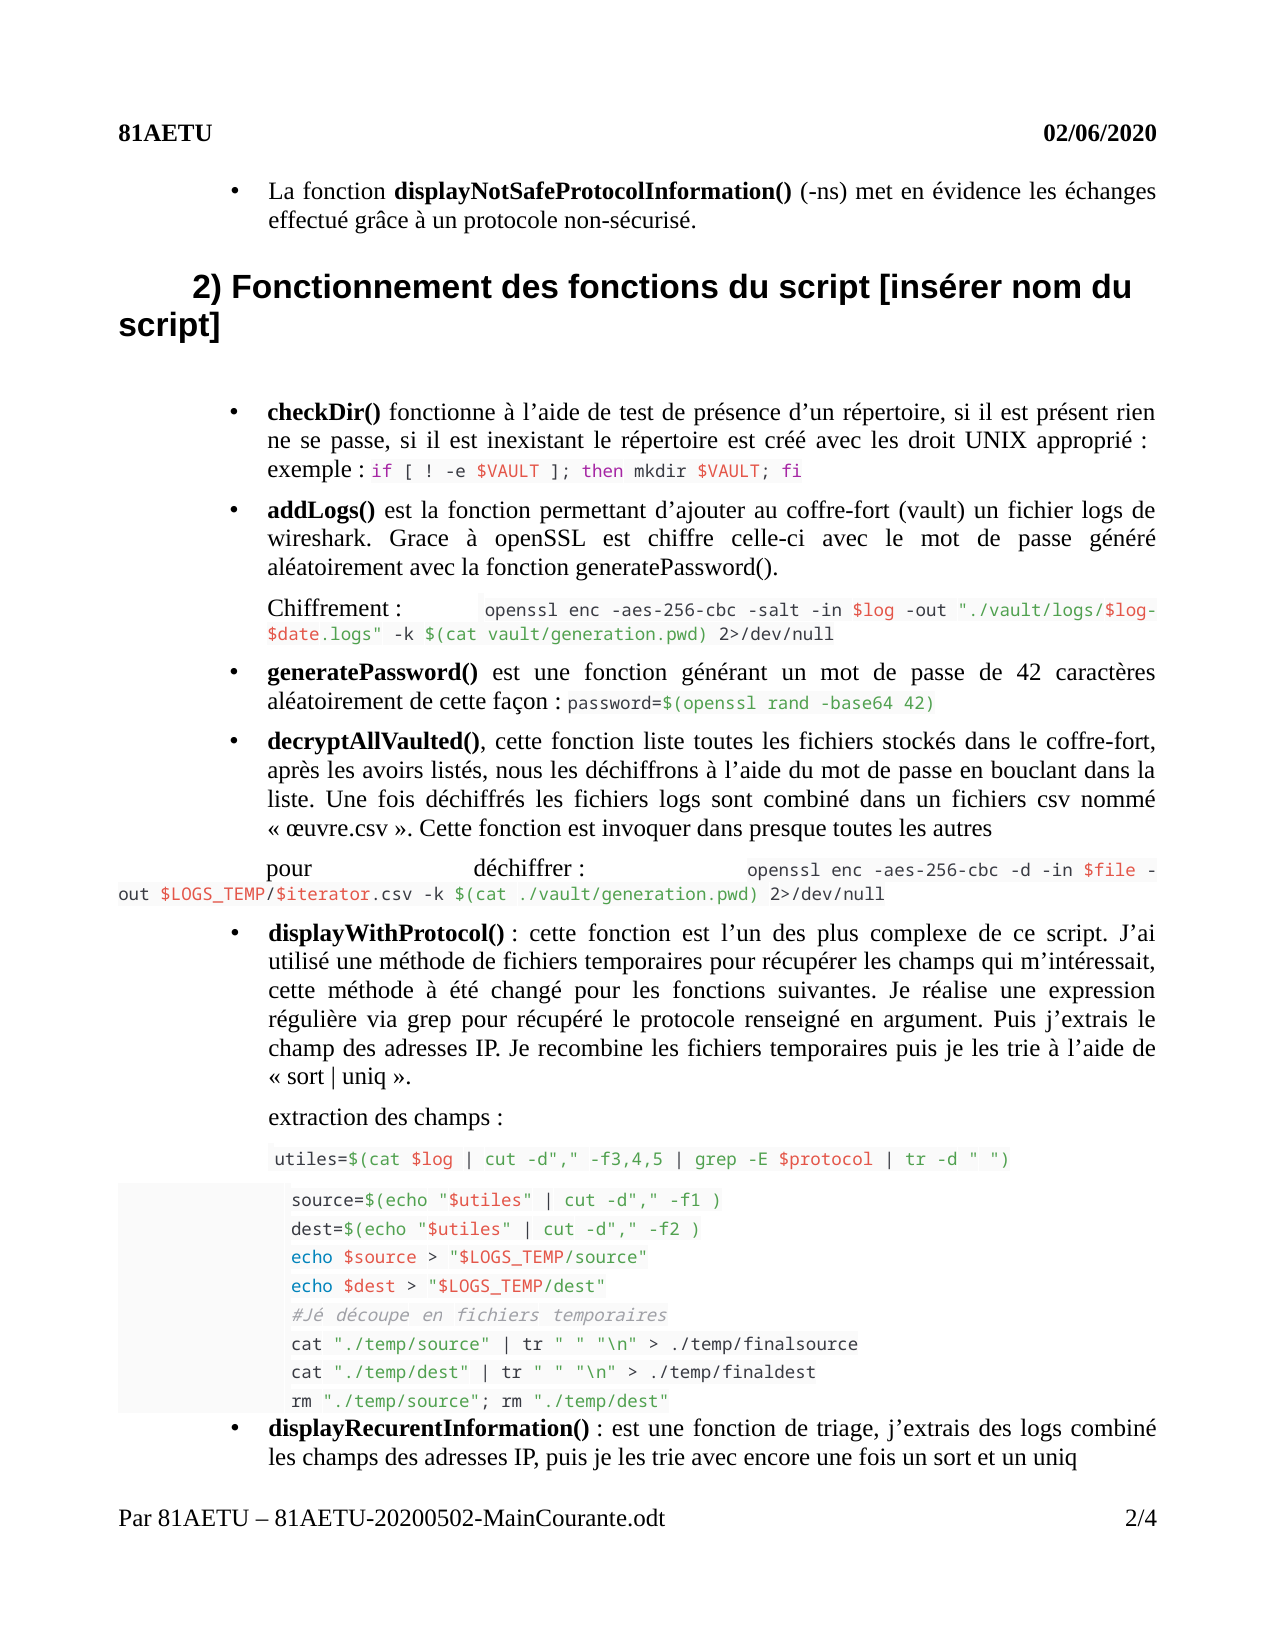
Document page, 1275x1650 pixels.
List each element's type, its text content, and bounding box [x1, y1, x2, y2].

text echo $source > "$LOGS_TEMP/source" [118, 1240, 1157, 1269]
text #Jé découpe en fichiers temporaires [118, 1298, 1157, 1327]
text cat "./temp/dest" | tr " " "\n" > ./temp/finaldest [118, 1355, 1157, 1384]
text pour déchiffrer : openssl enc -aes-256-cbc -d -in $file -out $LOGS_TEMP/$iterator.csv -k $(cat ./vault/generation.pwd) 2>/dev/null [118, 853, 1157, 906]
text rm "./temp/source"; rm "./temp/dest" [118, 1384, 1157, 1413]
list displayWithProtocol() : cette fonction est l’un des plus complexe de ce script. J’ai utilisé une méthode de fichiers temporaires pour récupérer les champs qui m’intéressait, cette méthode à été changé pour les fonctions suivantes. Je réalise une expression régulière via grep pour récupéré le protocole renseigné en argument. Puis j’extrais le champ des adresses IP. Je recombine les fichiers temporaires puis je les trie à l’aide de « sort | uniq ». [231, 918, 1157, 1090]
list La fonction displayNotSafeProtocolInformation() (-ns) met en évidence les échanges effectué grâce à un protocole non-sécurisé. [231, 176, 1157, 234]
list addLogs() est la fonction permettant d’ajouter au coffre-fort (vault) un fichier logs de wireshark. Grace à openSSL est chiffre celle-ci avec le mot de passe généré aléatoirement avec la fonction generatePassword(). [229, 495, 1157, 581]
list utiles=$(cat $log | cut -d"," -f3,4,5 | grep -E $protocol | tr -d " ") [231, 1142, 1157, 1171]
subtitle 2) Fonctionnement des fonctions du script [insérer nom du script] [118, 266, 1157, 344]
list generatePassword() est une fonction générant un mot de passe de 42 caractères aléatoirement de cette façon : password=$(openssl rand -base64 42) [229, 657, 1157, 715]
text echo $dest > "$LOGS_TEMP/dest" [118, 1269, 1157, 1298]
list Chiffrement : openssl enc -aes-256-cbc -salt -in $log -out "./vault/logs/$log-$date.logs" -k $(cat vault/generation.pwd) 2>/dev/null [229, 593, 1157, 645]
text cat "./temp/source" | tr " " "\n" > ./temp/finalsource [118, 1327, 1157, 1355]
text dest=$(echo "$utiles" | cut -d"," -f2 ) [118, 1212, 1157, 1240]
list displayRecurentInformation() : est une fonction de triage, j’extrais des logs combiné les champs des adresses IP, puis je les trie avec encore une fois un sort et un uniq [231, 1413, 1157, 1470]
list extraction des champs : [231, 1102, 1157, 1131]
list checkDir() fonctionne à l’aide de test de présence d’un répertoire, si il est présent rien ne se passe, si il est inexistant le répertoire est créé avec les droit UNIX approprié : exemple : if [ ! -e $VAULT ]; then mkdir $VAULT; fi [229, 397, 1157, 483]
list decryptAllVaulted(), cette fonction liste toutes les fichiers stockés dans le coffre-fort, après les avoirs listés, nous les déchiffrons à l’aide du mot de passe en bouclant dans la liste. Une fois déchiffrés les fichiers logs sont combiné dans un fichiers csv nommé « œuvre.csv ». Cette fonction est invoquer dans presque toutes les autres [229, 726, 1157, 841]
text source=$(echo "$utiles" | cut -d"," -f1 ) [118, 1183, 1157, 1212]
